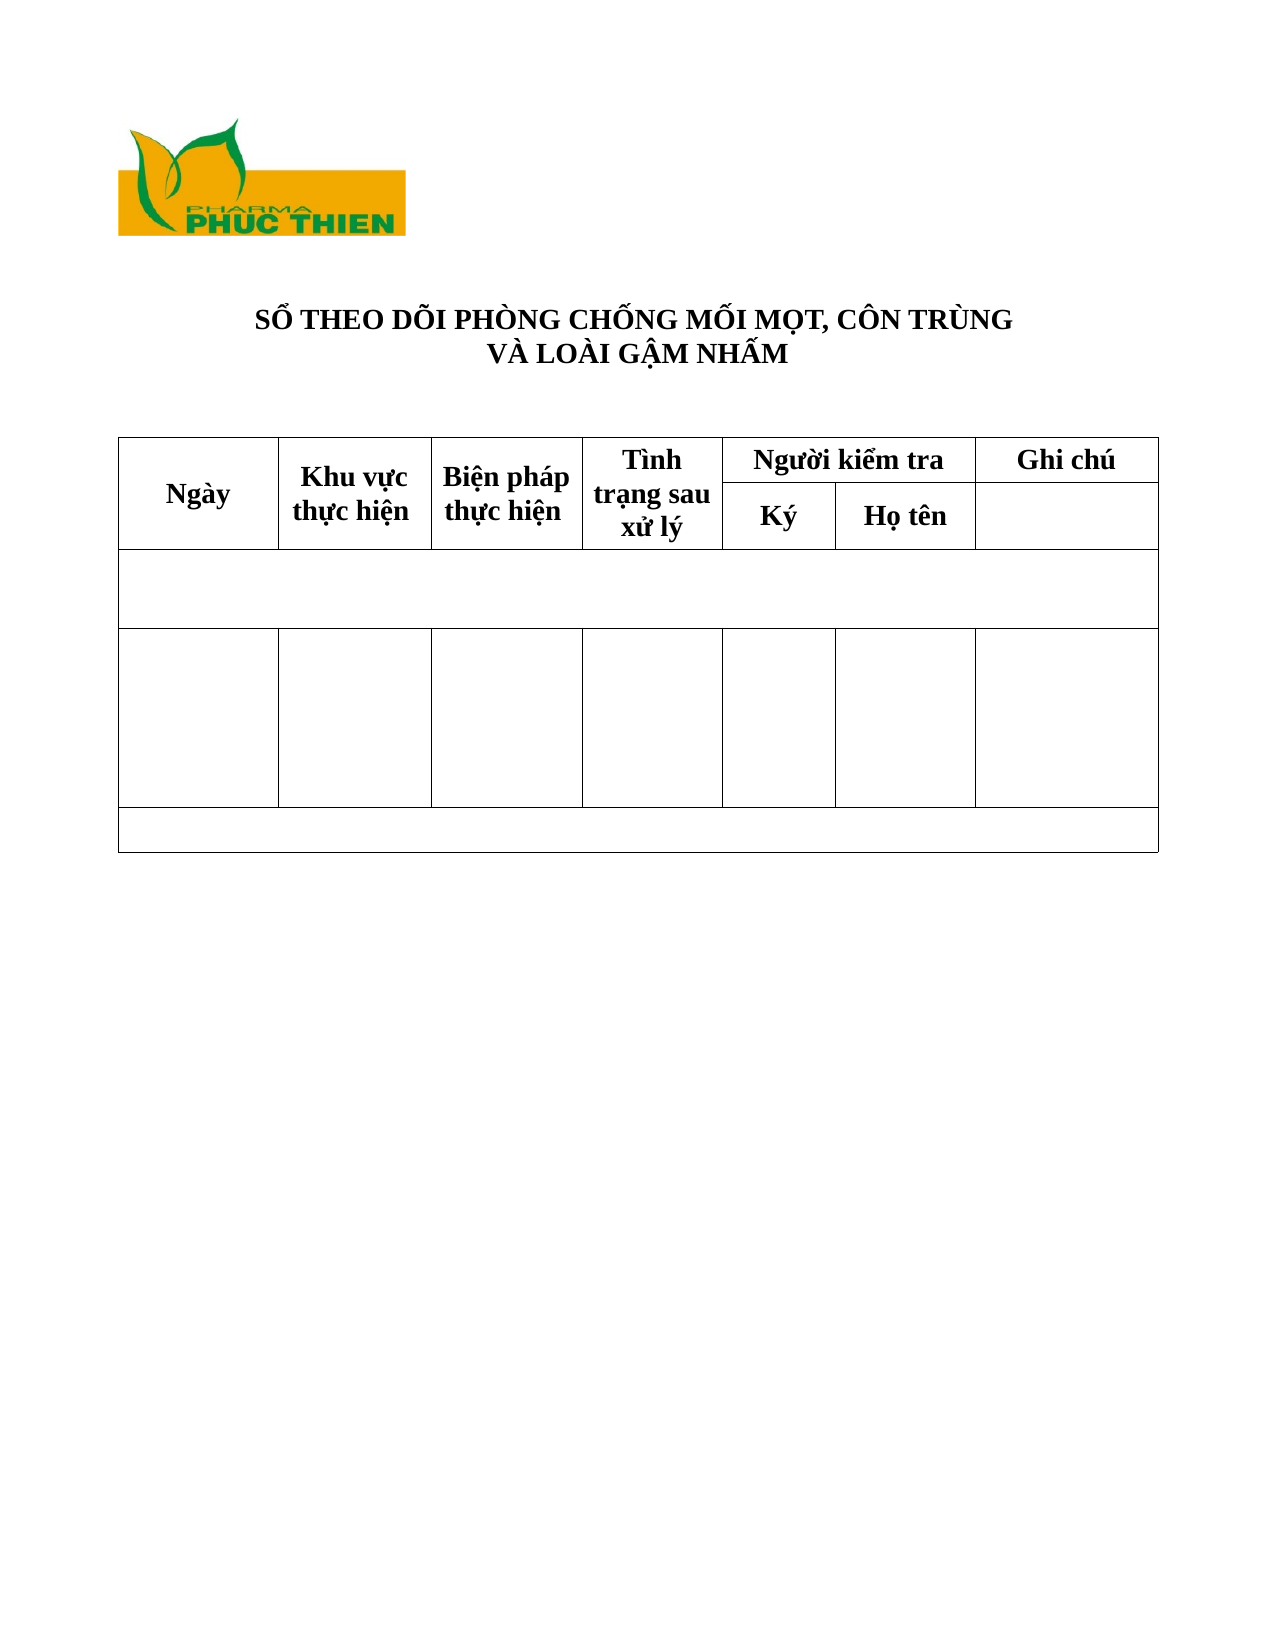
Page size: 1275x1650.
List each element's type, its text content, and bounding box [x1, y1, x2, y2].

table_header Ngày [119, 438, 278, 549]
table_cell <line.bienphap_thuchien> [432, 629, 582, 807]
table_cell <line.tinhtrang_sauxuly> [583, 629, 722, 807]
table_cell [723, 629, 835, 807]
table_cell <convert_date(line.name)> [119, 629, 278, 807]
table_cell Họ tên [836, 483, 975, 549]
table_cell <line.user_id and line.user_id.name or ''> [836, 629, 975, 807]
table_header Người kiểm tra [723, 438, 975, 482]
table_cell </for> [119, 808, 1158, 852]
table_header Biện pháp thực hiện [432, 438, 582, 549]
table_cell [976, 483, 1158, 549]
table_header Ghi chú [976, 438, 1158, 482]
table_cell Ký [723, 483, 835, 549]
table_header Tình trạng sau xử lý [583, 438, 722, 549]
picture [118, 118, 406, 236]
text VÀ LOÀI GẬM NHẤM [118, 336, 1157, 369]
table_cell <for each="sequence,line in enumerate(get_chitiet_phongchong_moimot())"> [119, 550, 1158, 627]
text SỔ THEO DÕI PHÒNG CHỐNG MỐI MỌT, CÔN TRÙNG [118, 302, 1157, 336]
table_header Khu vực thực hiện [279, 438, 431, 549]
table_cell <line.ghi_chu> [976, 629, 1158, 807]
table_cell <line.khuvuc_thuhien> [279, 629, 431, 807]
